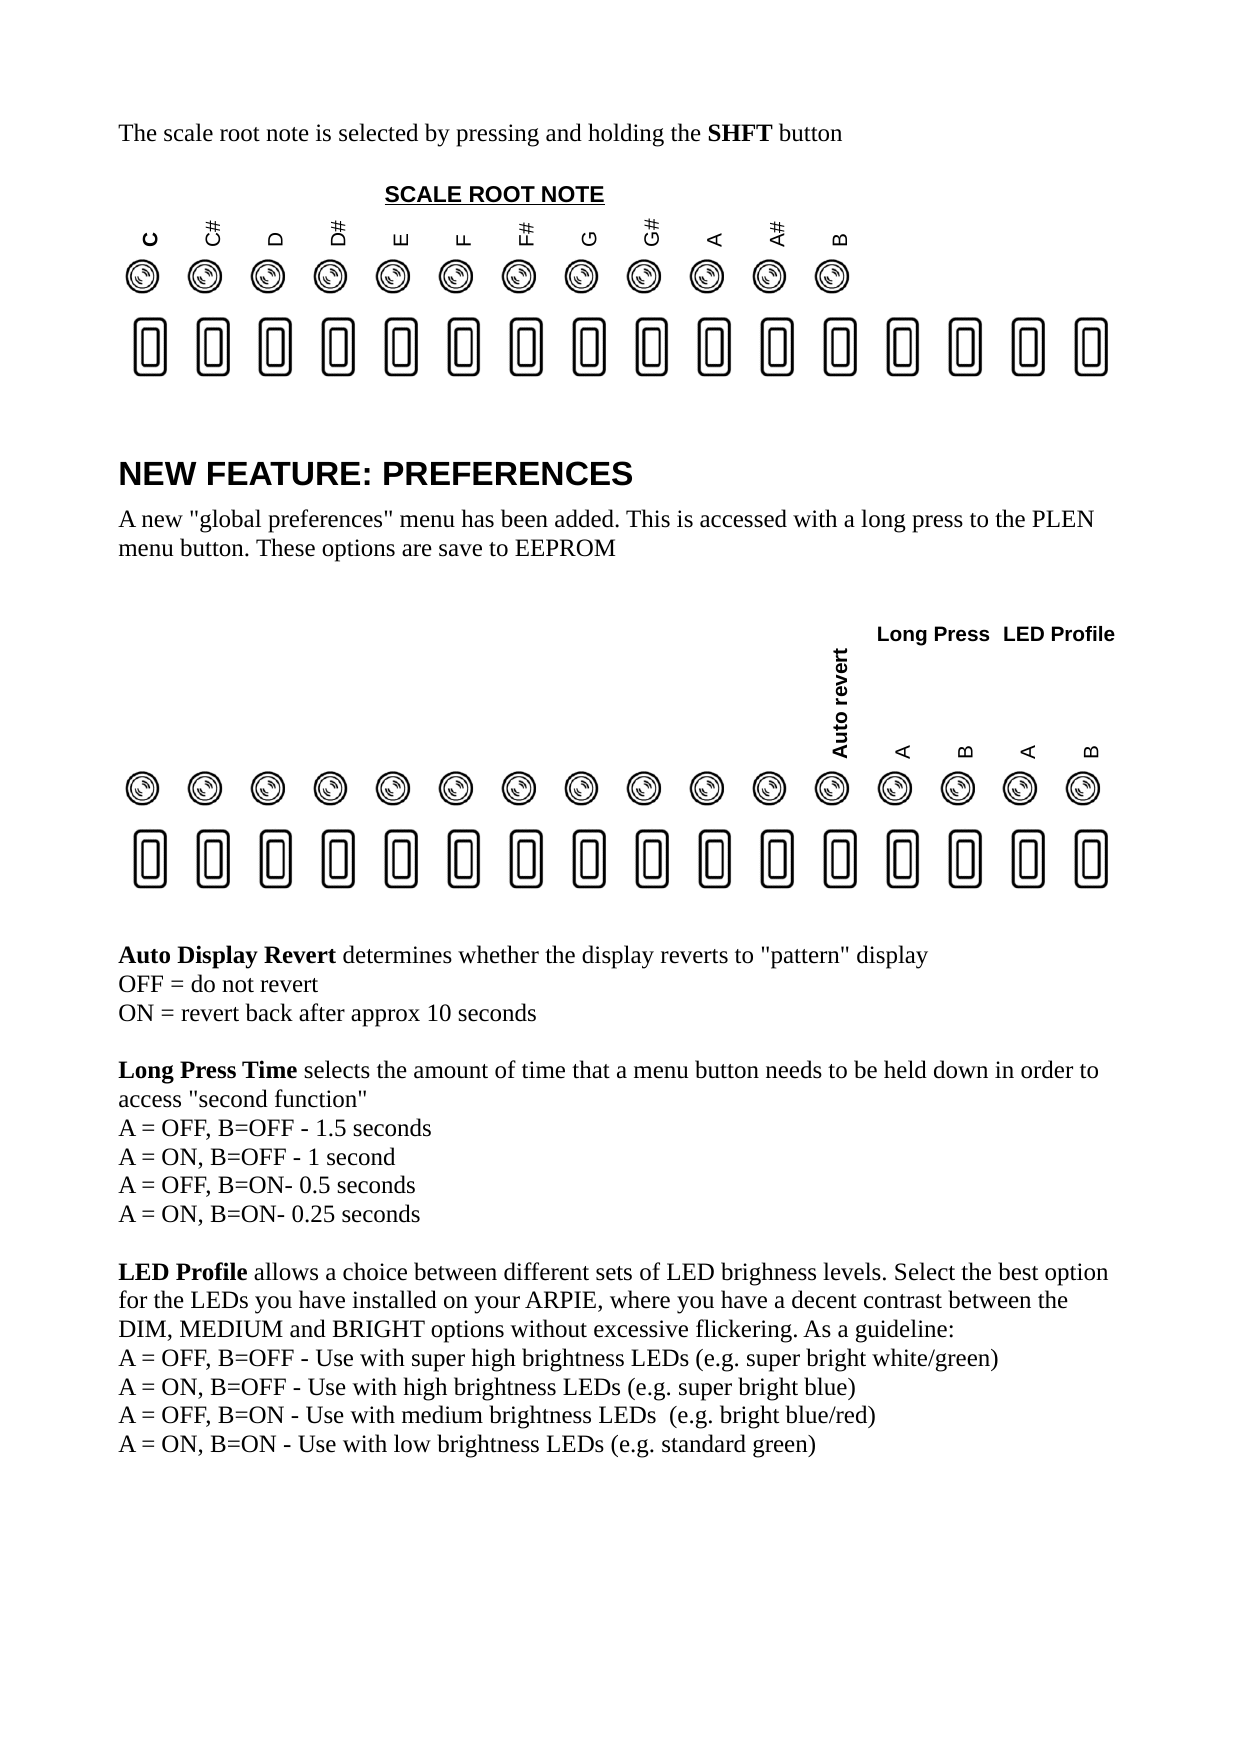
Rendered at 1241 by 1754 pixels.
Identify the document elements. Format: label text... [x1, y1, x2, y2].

picture [813, 770, 850, 806]
table_header SCALE ROOT NOTE [118, 176, 871, 213]
picture [563, 770, 599, 806]
picture [374, 258, 411, 294]
picture [758, 828, 795, 889]
table_cell [494, 294, 557, 316]
table_cell [620, 253, 682, 293]
table_cell [808, 253, 871, 293]
table_cell [996, 316, 1059, 400]
picture [445, 828, 481, 889]
text A = ON, B=ON - Use with low brightness LEDs (e.g. standard green) [118, 1429, 1122, 1458]
picture [194, 316, 230, 377]
picture [1064, 770, 1101, 806]
table_header LED Profile [996, 616, 1122, 654]
picture [131, 316, 168, 377]
table_cell G [557, 214, 620, 253]
table_cell [996, 214, 1059, 253]
table_cell [933, 214, 996, 253]
picture [563, 258, 599, 294]
picture [312, 770, 348, 806]
table_cell A [996, 654, 1059, 765]
picture [696, 828, 732, 889]
picture [939, 770, 975, 806]
picture [876, 770, 913, 806]
table_cell [369, 765, 432, 828]
table_header [871, 176, 933, 213]
picture [500, 770, 537, 806]
picture [1002, 770, 1038, 806]
table_cell [996, 253, 1059, 316]
picture [375, 770, 411, 806]
table_cell [683, 765, 745, 828]
table_cell [244, 828, 306, 912]
table_cell D# [306, 214, 369, 253]
table_cell [745, 294, 808, 316]
table_cell [683, 253, 745, 293]
text A = ON, B=OFF - Use with high brightness LEDs (e.g. super bright blue) [118, 1372, 1122, 1401]
picture [437, 258, 474, 294]
table_cell [432, 828, 494, 912]
table_cell [369, 654, 432, 765]
table_header [118, 616, 181, 654]
table_header [745, 616, 808, 654]
table_header [557, 616, 620, 654]
table_cell [494, 828, 557, 912]
table_cell D [244, 214, 306, 253]
table_cell [933, 316, 996, 400]
table_cell [871, 253, 933, 316]
table_cell [808, 294, 871, 316]
table_header [1059, 176, 1122, 213]
picture [124, 258, 160, 294]
picture [445, 316, 481, 377]
table_cell [557, 253, 620, 293]
table_cell [871, 828, 933, 912]
picture [186, 770, 223, 806]
table_cell [1059, 828, 1122, 912]
table_cell [620, 654, 682, 765]
table_header Long Press [871, 616, 996, 654]
picture [758, 316, 795, 377]
table_cell [683, 316, 745, 400]
picture [131, 828, 168, 889]
table_cell [181, 316, 243, 400]
table_cell [244, 316, 306, 400]
text A = ON, B=ON- 0.25 seconds [118, 1199, 1122, 1228]
table_header [244, 616, 306, 654]
table_cell [808, 765, 871, 828]
table_cell [933, 765, 996, 828]
table_cell [494, 765, 557, 828]
table_cell [118, 316, 181, 400]
table_cell B [808, 214, 871, 253]
picture [946, 828, 983, 889]
table_cell [745, 253, 808, 293]
table_header [996, 176, 1059, 213]
table_cell [620, 765, 682, 828]
table_cell [745, 828, 808, 912]
picture [821, 316, 858, 377]
table_cell [996, 828, 1059, 912]
table_cell [871, 316, 933, 400]
picture [696, 316, 732, 377]
table_cell [306, 253, 369, 293]
picture [257, 828, 293, 889]
table_cell [369, 294, 432, 316]
table_cell [369, 316, 432, 400]
picture [570, 316, 607, 377]
text Long Press Time selects the amount of time that a menu button needs to be held down in order to access "second function" [118, 1056, 1122, 1113]
picture [625, 770, 662, 806]
picture [507, 828, 544, 889]
picture [1009, 828, 1046, 889]
table_cell [1059, 214, 1122, 253]
table_header Auto revert [808, 616, 871, 765]
table_cell A [683, 214, 745, 253]
table_cell [933, 253, 996, 316]
table_cell [244, 765, 306, 828]
table_cell F [432, 214, 494, 253]
table_cell [181, 765, 243, 828]
table_cell [557, 654, 620, 765]
table_cell [181, 294, 243, 316]
table_cell [181, 654, 243, 765]
table_cell [871, 214, 933, 253]
picture [1009, 316, 1046, 377]
table_cell [244, 294, 306, 316]
table_cell [996, 765, 1059, 828]
table_cell [1059, 316, 1122, 400]
table_header [620, 616, 682, 654]
picture [319, 828, 356, 889]
table_cell [244, 654, 306, 765]
table_cell F# [494, 214, 557, 253]
table_cell [1059, 765, 1122, 828]
table_cell [118, 253, 181, 293]
table_cell [557, 828, 620, 912]
table_cell [306, 828, 369, 912]
table_cell [745, 654, 808, 765]
picture [813, 258, 850, 294]
table_cell [181, 253, 243, 293]
table_cell A# [745, 214, 808, 253]
text A new "global preferences" menu has been added. This is accessed with a long press to the PLEN menu button. These options are save to EEPROM [118, 504, 1122, 562]
table_header [494, 616, 557, 654]
text A = OFF, B=OFF - Use with super high brightness LEDs (e.g. super bright white/green) [118, 1343, 1122, 1372]
table_header [181, 616, 243, 654]
table_cell B [1059, 654, 1122, 765]
table_cell B [933, 654, 996, 765]
text LED Profile allows a choice between different sets of LED brighness levels. Select the best option for the LEDs you have installed on your ARPIE, where you have a decent contrast between the DIM, MEDIUM and BRIGHT options without excessive flickering. As a guideline: [118, 1257, 1122, 1343]
table_cell [432, 253, 494, 293]
table_cell [494, 316, 557, 400]
picture [194, 828, 230, 889]
picture [625, 258, 662, 294]
text Auto Display Revert determines whether the display reverts to "pattern" display [118, 941, 1122, 969]
table_cell [620, 828, 682, 912]
picture [319, 316, 356, 377]
table_header [933, 176, 996, 213]
text ON = revert back after approx 10 seconds [118, 998, 1122, 1027]
table_cell [620, 294, 682, 316]
table_cell [432, 316, 494, 400]
table_cell [683, 654, 745, 765]
table_cell [933, 828, 996, 912]
table_cell [557, 765, 620, 828]
table_cell [244, 253, 306, 293]
picture [688, 770, 725, 806]
table_cell [557, 294, 620, 316]
picture [884, 828, 920, 889]
table_cell [432, 654, 494, 765]
table_cell [369, 253, 432, 293]
text A = OFF, B=ON - Use with medium brightness LEDs (e.g. bright blue/red) [118, 1401, 1122, 1429]
picture [249, 770, 286, 806]
picture [500, 258, 537, 294]
table_cell [181, 828, 243, 912]
table_cell [745, 765, 808, 828]
table_cell [118, 654, 181, 765]
text A = OFF, B=OFF - 1.5 seconds [118, 1113, 1122, 1142]
table_cell A [871, 654, 933, 765]
picture [946, 316, 983, 377]
table_cell [1059, 253, 1122, 316]
table_header [369, 616, 432, 654]
table_cell C# [181, 214, 243, 253]
picture [751, 258, 787, 294]
picture [633, 316, 669, 377]
table_cell [620, 316, 682, 400]
picture [1072, 316, 1109, 377]
picture [570, 828, 607, 889]
picture [507, 316, 544, 377]
picture [382, 316, 419, 377]
picture [633, 828, 669, 889]
picture [124, 770, 160, 806]
table_cell [683, 828, 745, 912]
table_cell [683, 294, 745, 316]
table_cell C [118, 214, 181, 253]
picture [688, 258, 724, 294]
table_cell [118, 294, 181, 316]
table_cell [871, 765, 933, 828]
picture [312, 258, 348, 294]
picture [884, 316, 920, 377]
picture [821, 828, 858, 889]
table_cell [306, 654, 369, 765]
table_cell [432, 294, 494, 316]
table_cell [306, 294, 369, 316]
picture [249, 258, 286, 294]
picture [382, 828, 419, 889]
picture [751, 770, 787, 806]
text A = ON, B=OFF - 1 second [118, 1142, 1122, 1171]
table_cell [369, 828, 432, 912]
picture [186, 258, 223, 294]
table_cell [306, 316, 369, 400]
table_header [683, 616, 745, 654]
table_header [306, 616, 369, 654]
subtitle NEW FEATURE: PREFERENCES [118, 453, 1122, 492]
picture [257, 316, 293, 377]
table_cell [494, 654, 557, 765]
table_cell [808, 828, 871, 912]
text OFF = do not revert [118, 969, 1122, 998]
table_cell [118, 828, 181, 912]
table_cell E [369, 214, 432, 253]
table_cell [557, 316, 620, 400]
table_cell [306, 765, 369, 828]
picture [1072, 828, 1109, 889]
table_cell [118, 765, 181, 828]
table_header [432, 616, 494, 654]
picture [437, 770, 474, 806]
table_cell [808, 316, 871, 400]
table_cell [494, 253, 557, 293]
table_cell [745, 316, 808, 400]
text A = OFF, B=ON- 0.5 seconds [118, 1171, 1122, 1199]
table_cell [432, 765, 494, 828]
text The scale root note is selected by pressing and holding the SHFT button [118, 118, 1122, 147]
table_cell G# [620, 214, 682, 253]
